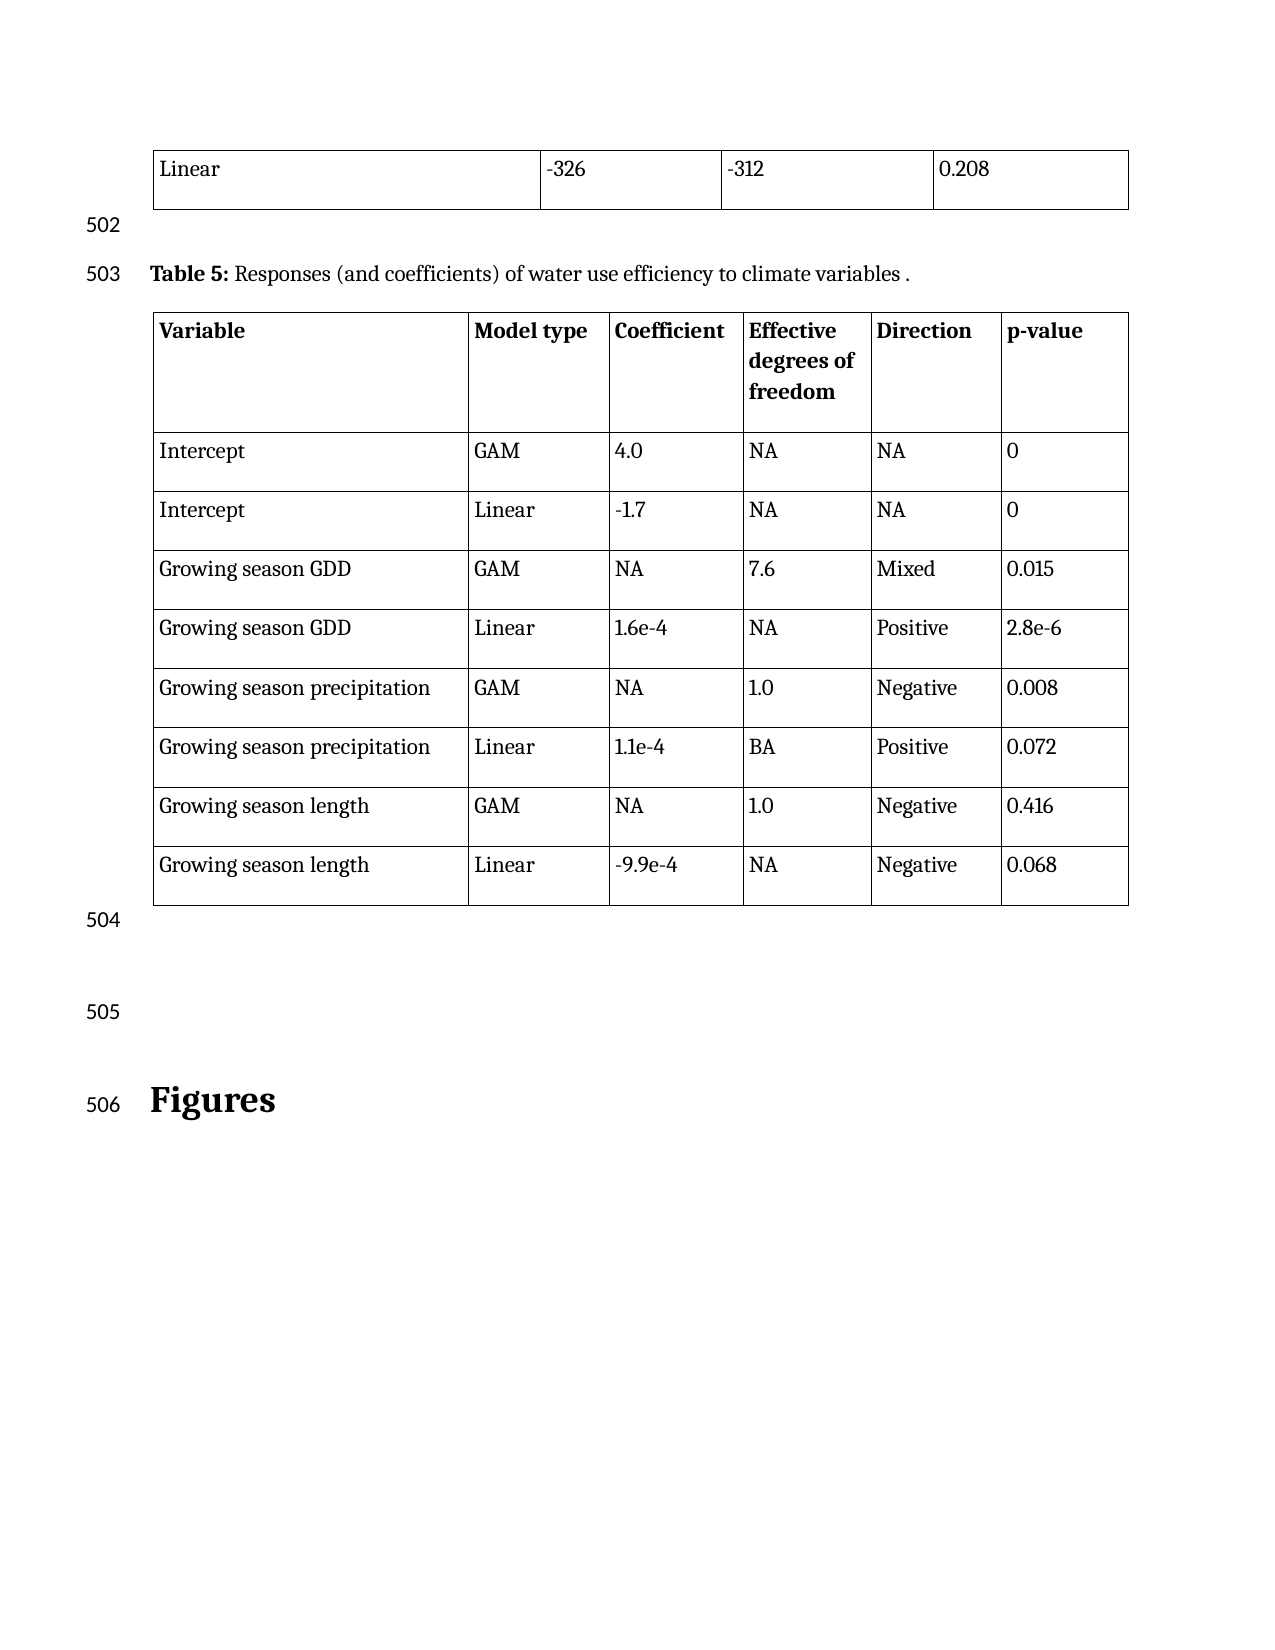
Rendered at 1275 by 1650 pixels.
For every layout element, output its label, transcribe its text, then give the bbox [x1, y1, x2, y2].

table_cell -9.9e-4 [610, 847, 743, 905]
text Table 5: Responses (and coefficients) of water use efficiency to climate variables . [150, 261, 1125, 287]
table_header Effective degrees of freedom [744, 313, 871, 431]
table_cell Linear [469, 610, 609, 668]
table_cell NA [744, 610, 871, 668]
table_cell GAM [469, 551, 609, 609]
table_cell NA [610, 669, 743, 727]
table_cell NA [610, 788, 743, 846]
table_cell Linear [469, 492, 609, 550]
table_cell NA [610, 551, 743, 609]
table_cell BA [744, 728, 871, 786]
table_cell NA [744, 433, 871, 491]
table_cell Growing season GDD [154, 610, 468, 668]
table_header Coefficient [610, 313, 743, 431]
table_header Model type [469, 313, 609, 431]
table_cell Mixed [872, 551, 1001, 609]
table_cell Positive [872, 728, 1001, 786]
table_cell Negative [872, 669, 1001, 727]
table_cell 0.208 [934, 151, 1128, 209]
table_header p-value [1002, 313, 1128, 431]
table_cell Growing season length [154, 847, 468, 905]
table_cell Growing season GDD [154, 551, 468, 609]
table_cell Linear [469, 728, 609, 786]
table_cell NA [872, 433, 1001, 491]
table_cell Positive [872, 610, 1001, 668]
table_cell 1.0 [744, 669, 871, 727]
table_cell -312 [722, 151, 933, 209]
table_cell Intercept [154, 492, 468, 550]
table_cell Linear [154, 151, 540, 209]
table_cell 1.1e-4 [610, 728, 743, 786]
table_cell Growing season precipitation [154, 669, 468, 727]
table_cell 0 [1002, 433, 1128, 491]
table_cell Growing season length [154, 788, 468, 846]
table_cell 1.0 [744, 788, 871, 846]
table_cell 0.072 [1002, 728, 1128, 786]
table_cell -1.7 [610, 492, 743, 550]
table_cell 7.6 [744, 551, 871, 609]
table_cell 0.068 [1002, 847, 1128, 905]
subtitle Figures [150, 1078, 1125, 1122]
table_cell NA [744, 847, 871, 905]
table_cell 0.015 [1002, 551, 1128, 609]
table_cell GAM [469, 433, 609, 491]
table_cell GAM [469, 788, 609, 846]
table_header Direction [872, 313, 1001, 431]
table_cell NA [872, 492, 1001, 550]
table_cell 0.008 [1002, 669, 1128, 727]
table_cell 0 [1002, 492, 1128, 550]
table_cell Negative [872, 788, 1001, 846]
table_cell Growing season precipitation [154, 728, 468, 786]
table_cell GAM [469, 669, 609, 727]
table_cell NA [744, 492, 871, 550]
table_header Variable [154, 313, 468, 431]
table_cell Intercept [154, 433, 468, 491]
table_cell Negative [872, 847, 1001, 905]
table_cell 2.8e-6 [1002, 610, 1128, 668]
table_cell -326 [541, 151, 721, 209]
table_cell 4.0 [610, 433, 743, 491]
table_cell Linear [469, 847, 609, 905]
table_cell 1.6e-4 [610, 610, 743, 668]
table_cell 0.416 [1002, 788, 1128, 846]
